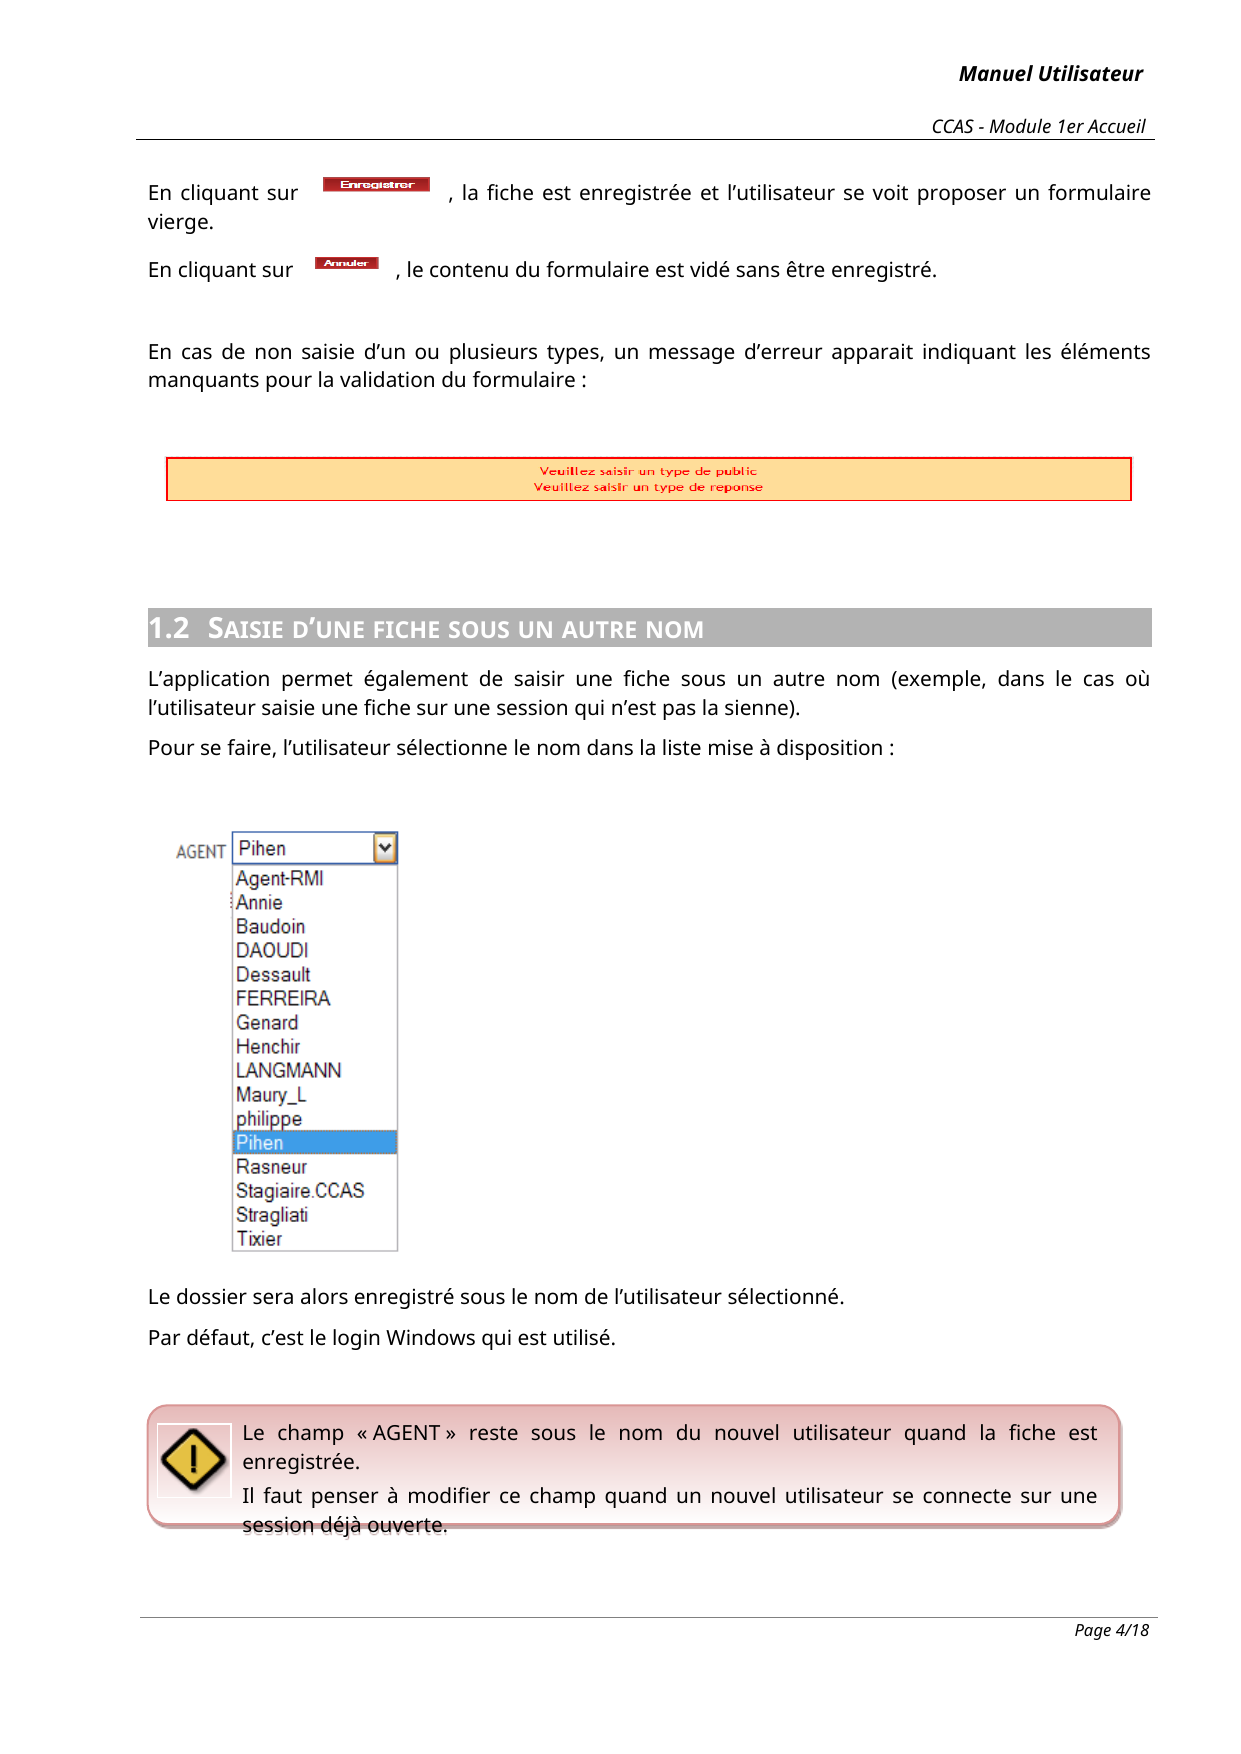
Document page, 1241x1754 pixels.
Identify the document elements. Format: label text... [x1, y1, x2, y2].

text Le dossier sera alors enregistré sous le nom de l’utilisateur sélectionné. [148, 1282, 1152, 1311]
text Pour se faire, l’utilisateur sélectionne le nom dans la liste mise à disposition : [148, 733, 1152, 762]
picture [315, 257, 379, 269]
text En cas de non saisie d’un ou plusieurs types, un message d’erreur apparait indiquant les éléments manquants pour la validation du formulaire : [148, 337, 1152, 394]
text En cliquant sur , le contenu du formulaire est vidé sans être enregistré. [148, 248, 1152, 284]
text En cliquant sur , la fiche est enregistrée et l’utilisateur se voit proposer un formulaire vierge. [148, 168, 1152, 235]
text Par défaut, c’est le login Windows qui est utilisé. [148, 1323, 1152, 1352]
picture [158, 1424, 231, 1497]
text L’application permet également de saisir une fiche sous un autre nom (exemple, dans le cas où l’utilisateur saisie une fiche sur une session qui n’est pas la sienne). [148, 664, 1152, 721]
picture [164, 824, 422, 1261]
picture [164, 456, 1134, 501]
picture [322, 177, 432, 192]
subtitle Saisie d’une fiche sous un autre nom [148, 608, 1152, 647]
